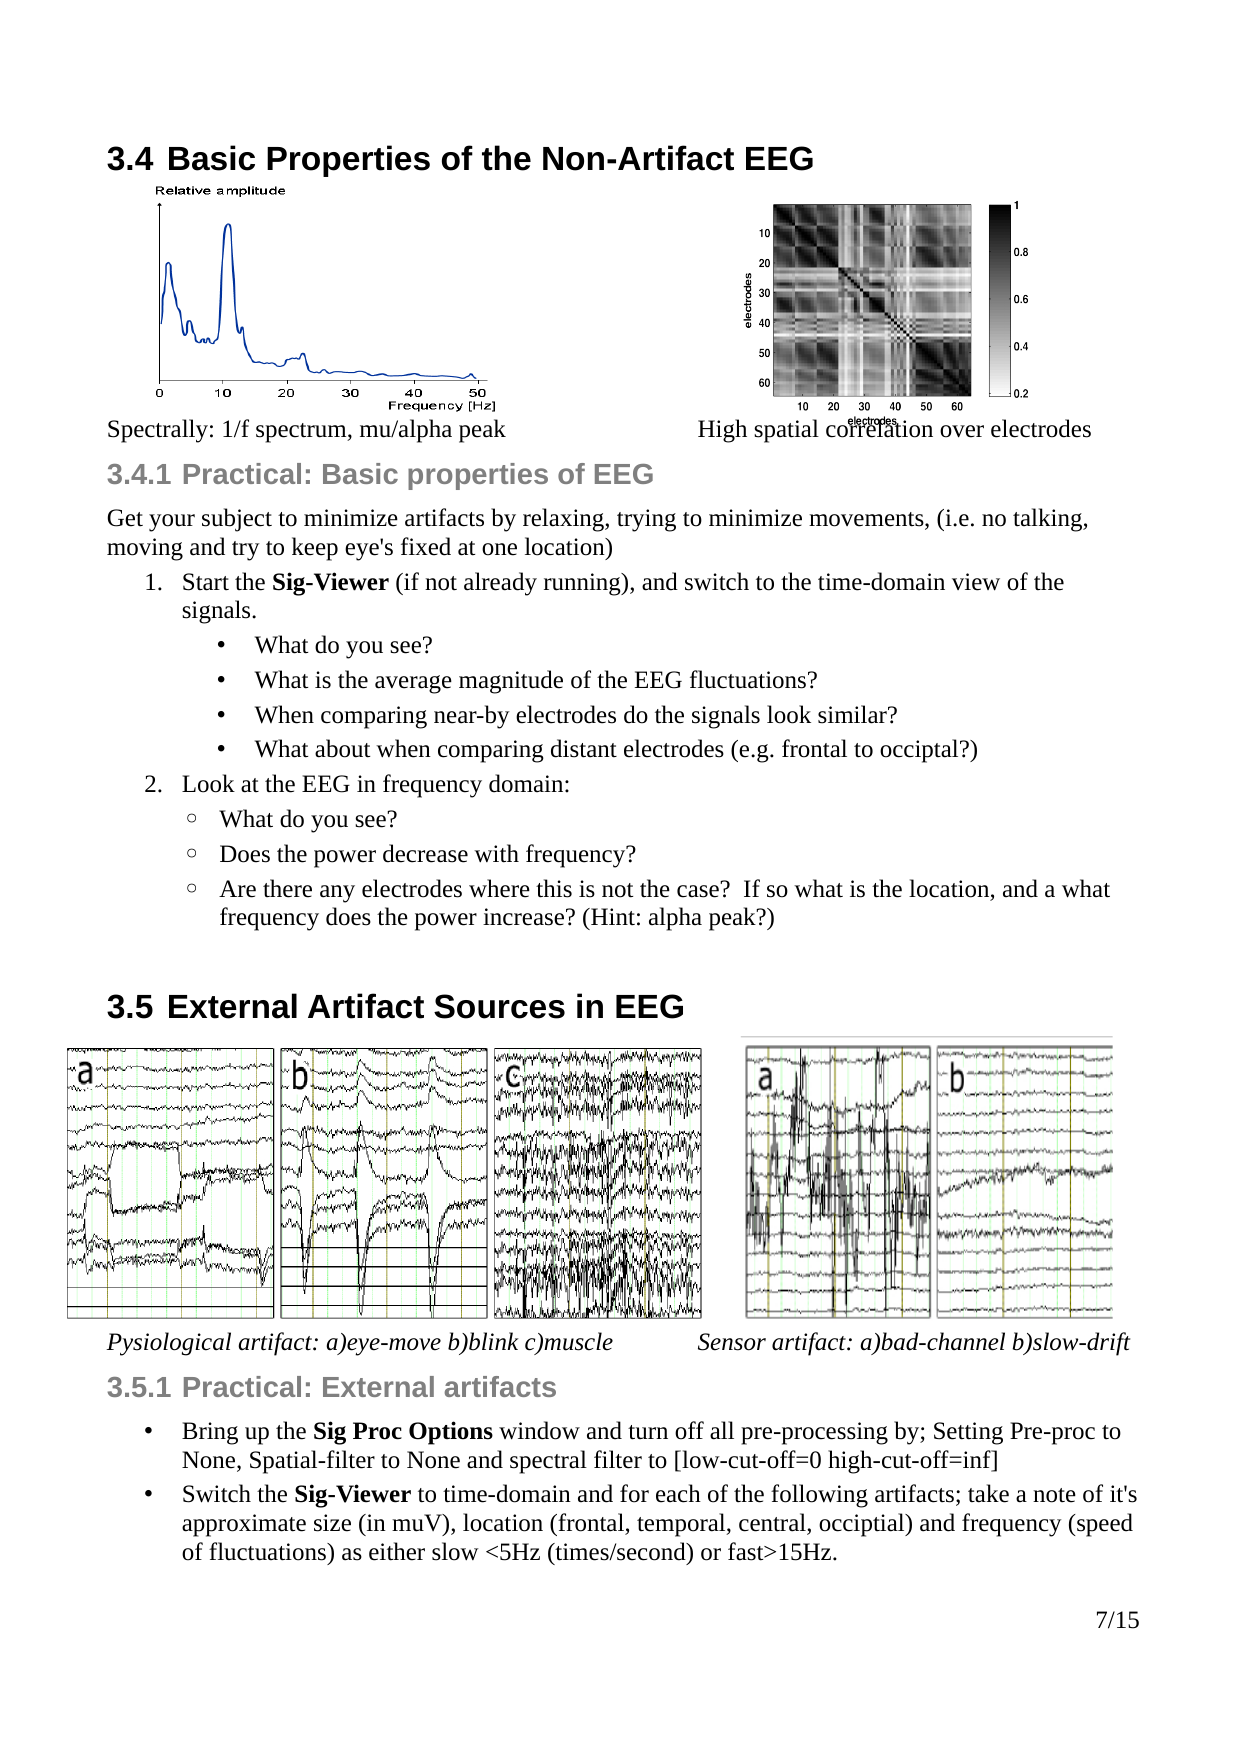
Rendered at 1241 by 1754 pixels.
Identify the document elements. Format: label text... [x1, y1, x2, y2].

list Bring up the Sig Proc Options window and turn off all pre-processing by; Setting Pre-proc to None, Spatial-filter to None and spectral filter to [low-cut-off=0 high-cut-off=inf] [144, 1416, 1139, 1473]
text Get your subject to minimize artifacts by relaxing, trying to minimize movements, (i.e. no talking, moving and try to keep eye's fixed at one location) [107, 503, 1139, 561]
list What is the average magnitude of the EEG fluctuations? [217, 665, 1139, 694]
picture [149, 183, 498, 414]
list Look at the EEG in frequency domain: [144, 769, 1139, 798]
text Spectrally: 1/f spectrum, mu/alpha peak High spatial correlation over electrodes [107, 190, 765, 442]
list Switch the Sig-Viewer to time-domain and for each of the following artifacts; take a note of it's approximate size (in muV), location (frontal, temporal, central, occiptial) and frequency (speed of fluctuations) as either slow <5Hz (times/second) or fast>15Hz. [144, 1479, 1139, 1566]
list What do you see? [182, 804, 1139, 833]
list Are there any electrodes where this is not the case? If so what is the location, and a what frequency does the power increase? (Hint: alpha peak?) [182, 874, 1139, 931]
list What about when comparing distant electrodes (e.g. frontal to occiptal?) [217, 734, 1139, 763]
text Pysiological artifact: a)eye-move b)blink c)muscle Sensor artifact: a)bad-channel b)slow-drift [107, 1038, 1139, 1355]
picture [740, 1036, 1113, 1327]
subtitle Practical: External artifacts [107, 1370, 1139, 1403]
list Start the Sig-Viewer (if not already running), and switch to the time-domain view of the signals. [144, 567, 1139, 624]
subtitle Practical: Basic properties of EEG [107, 457, 1139, 491]
list When comparing near-by electrodes do the signals look similar? [217, 700, 1139, 728]
list Does the power decrease with frequency? [182, 839, 1139, 868]
picture [59, 1038, 708, 1327]
text Spectrally: 1/f spectrum, mu/alpha peak High spatial correlation over electrodes [767, 190, 1139, 442]
list What do you see? [217, 630, 1139, 659]
subtitle External Artifact Sources in EEG [107, 987, 1139, 1026]
subtitle Basic Properties of the Non-Artifact EEG [107, 139, 1139, 178]
picture [731, 185, 1057, 427]
